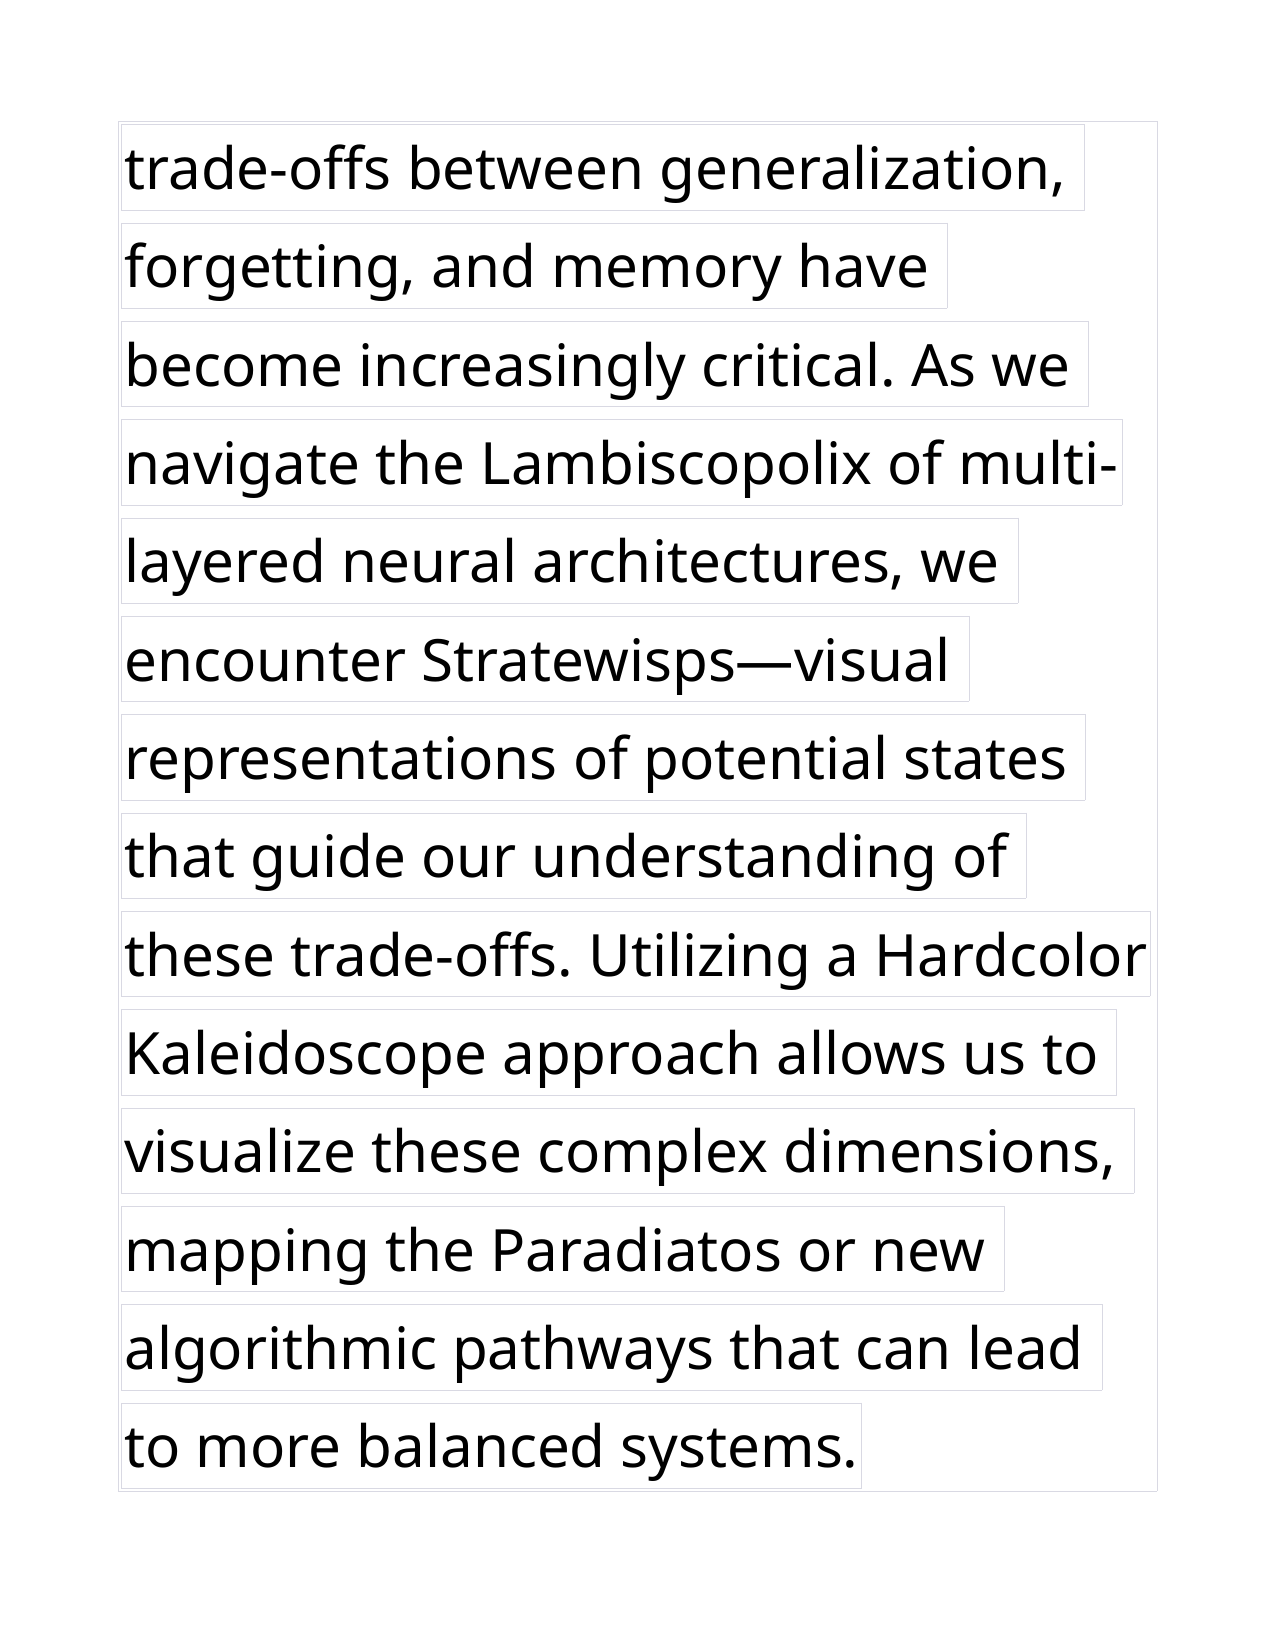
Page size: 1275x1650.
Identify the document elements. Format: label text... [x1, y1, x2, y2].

text trade-offs between generalization, forgetting, and memory have become increasingly critical. As we navigate the Lambiscopolix of multi-layered neural architectures, we encounter Stratewisps—visual representations of potential states that guide our understanding of these trade-offs. Utilizing a Hardcolor Kaleidoscope approach allows us to visualize these complex dimensions, mapping the Paradiatos or new algorithmic pathways that can lead to more balanced systems. [119, 122, 1157, 1491]
